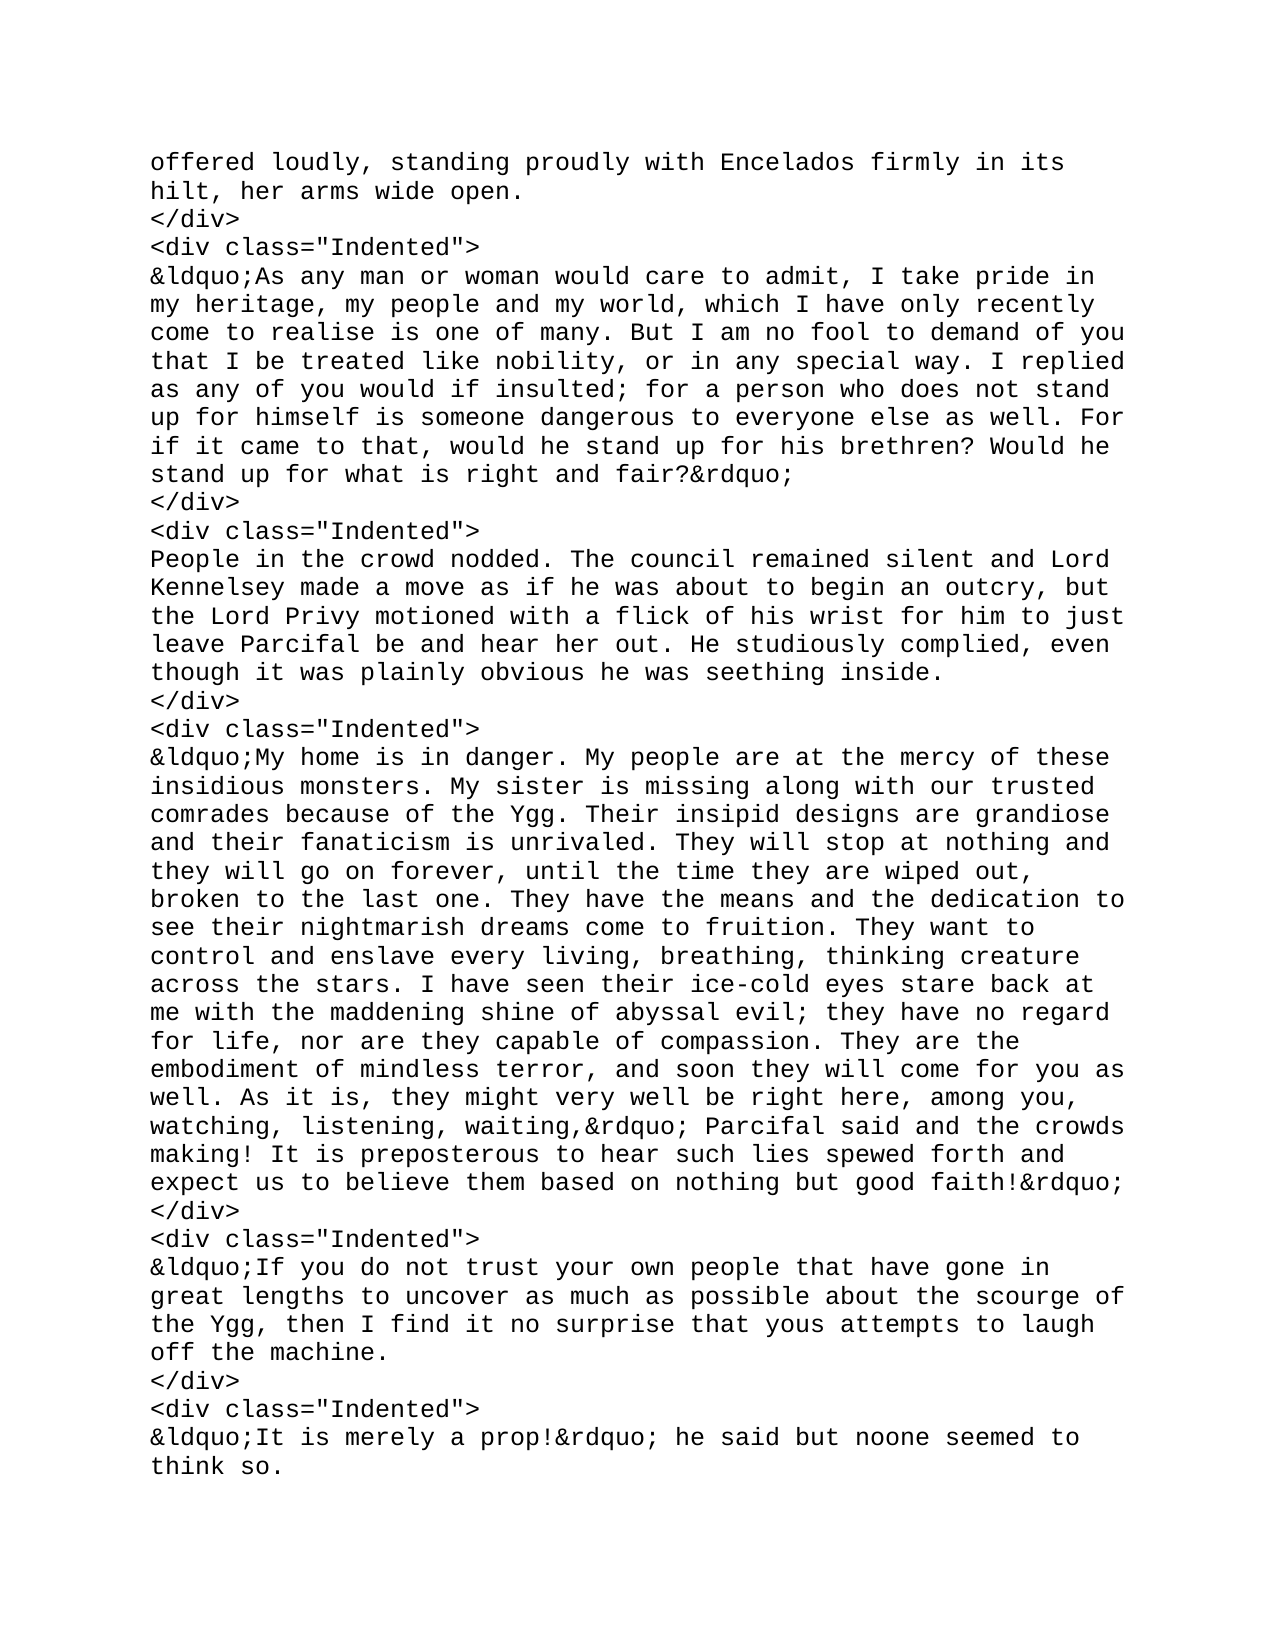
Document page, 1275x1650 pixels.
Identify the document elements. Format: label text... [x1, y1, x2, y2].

text </div> [150, 1368, 1125, 1397]
text <div class="Indented"> [150, 1227, 1125, 1255]
text &ldquo;As any man or woman would care to admit, I take pride in my heritage, my people and my world, which I have only recently come to realise is one of many. But I am no fool to demand of you that I be treated like nobility, or in any special way. I replied as any of you would if insulted; for a person who does not stand up for himself is someone dangerous to everyone else as well. For if it came to that, would he stand up for his brethren? Would he stand up for what is right and fair?&rdquo; [150, 263, 1125, 490]
text </div> [150, 207, 1125, 235]
text </div> [150, 1198, 1125, 1227]
text <div class="Indented"> [150, 1397, 1125, 1425]
text offered loudly, standing proudly with Encelados firmly in its hilt, her arms wide open. [150, 150, 1125, 207]
text &ldquo;It is merely a prop!&rdquo; he said but noone seemed to think so. [150, 1425, 1125, 1482]
text <div class="Indented"> [150, 518, 1125, 547]
text &ldquo;If you do not trust your own people that have gone in great lengths to uncover as much as possible about the scourge of the Ygg, then I find it no surprise that yous attempts to laugh off the machine. [150, 1255, 1125, 1368]
text </div> [150, 688, 1125, 717]
text People in the crowd nodded. The council remained silent and Lord Kennelsey made a move as if he was about to begin an outcry, but the Lord Privy motioned with a flick of his wrist for him to just leave Parcifal be and hear her out. He studiously complied, even though it was plainly obvious he was seething inside. [150, 547, 1125, 688]
text <div class="Indented"> [150, 717, 1125, 745]
text <div class="Indented"> [150, 235, 1125, 263]
text &ldquo;My home is in danger. My people are at the mercy of these insidious monsters. My sister is missing along with our trusted comrades because of the Ygg. Their insipid designs are grandiose and their fanaticism is unrivaled. They will stop at nothing and they will go on forever, until the time they are wiped out, broken to the last one. They have the means and the dedication to see their nightmarish dreams come to fruition. They want to control and enslave every living, breathing, thinking creature across the stars. I have seen their ice-cold eyes stare back at me with the maddening shine of abyssal evil; they have no regard for life, nor are they capable of compassion. They are the embodiment of mindless terror, and soon they will come for you as well. As it is, they might very well be right here, among you, watching, listening, waiting,&rdquo; Parcifal said and the crowds making! It is preposterous to hear such lies spewed forth and expect us to believe them based on nothing but good faith!&rdquo; [150, 745, 1125, 1198]
text </div> [150, 490, 1125, 518]
